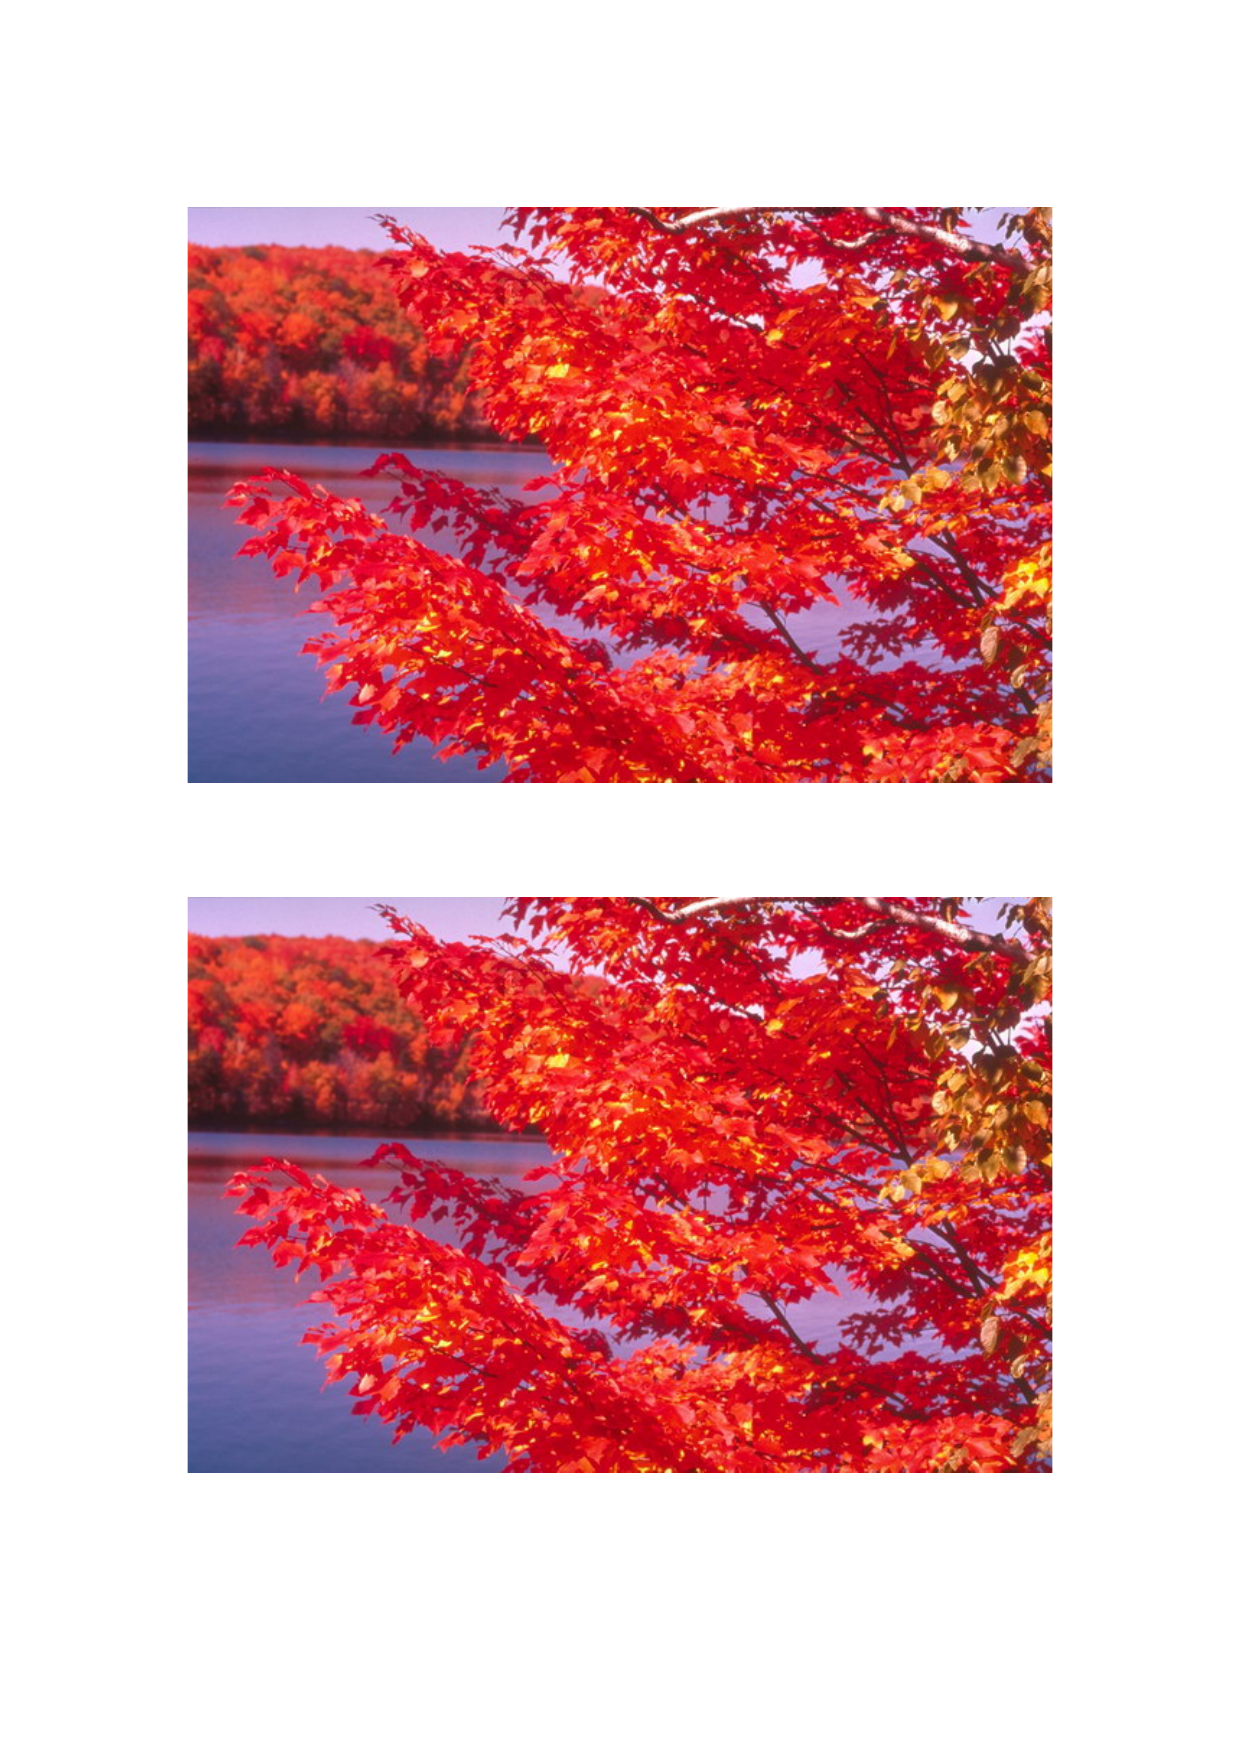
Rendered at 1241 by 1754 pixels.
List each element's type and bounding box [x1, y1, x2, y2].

picture [187, 897, 1053, 1473]
picture [187, 207, 1053, 783]
